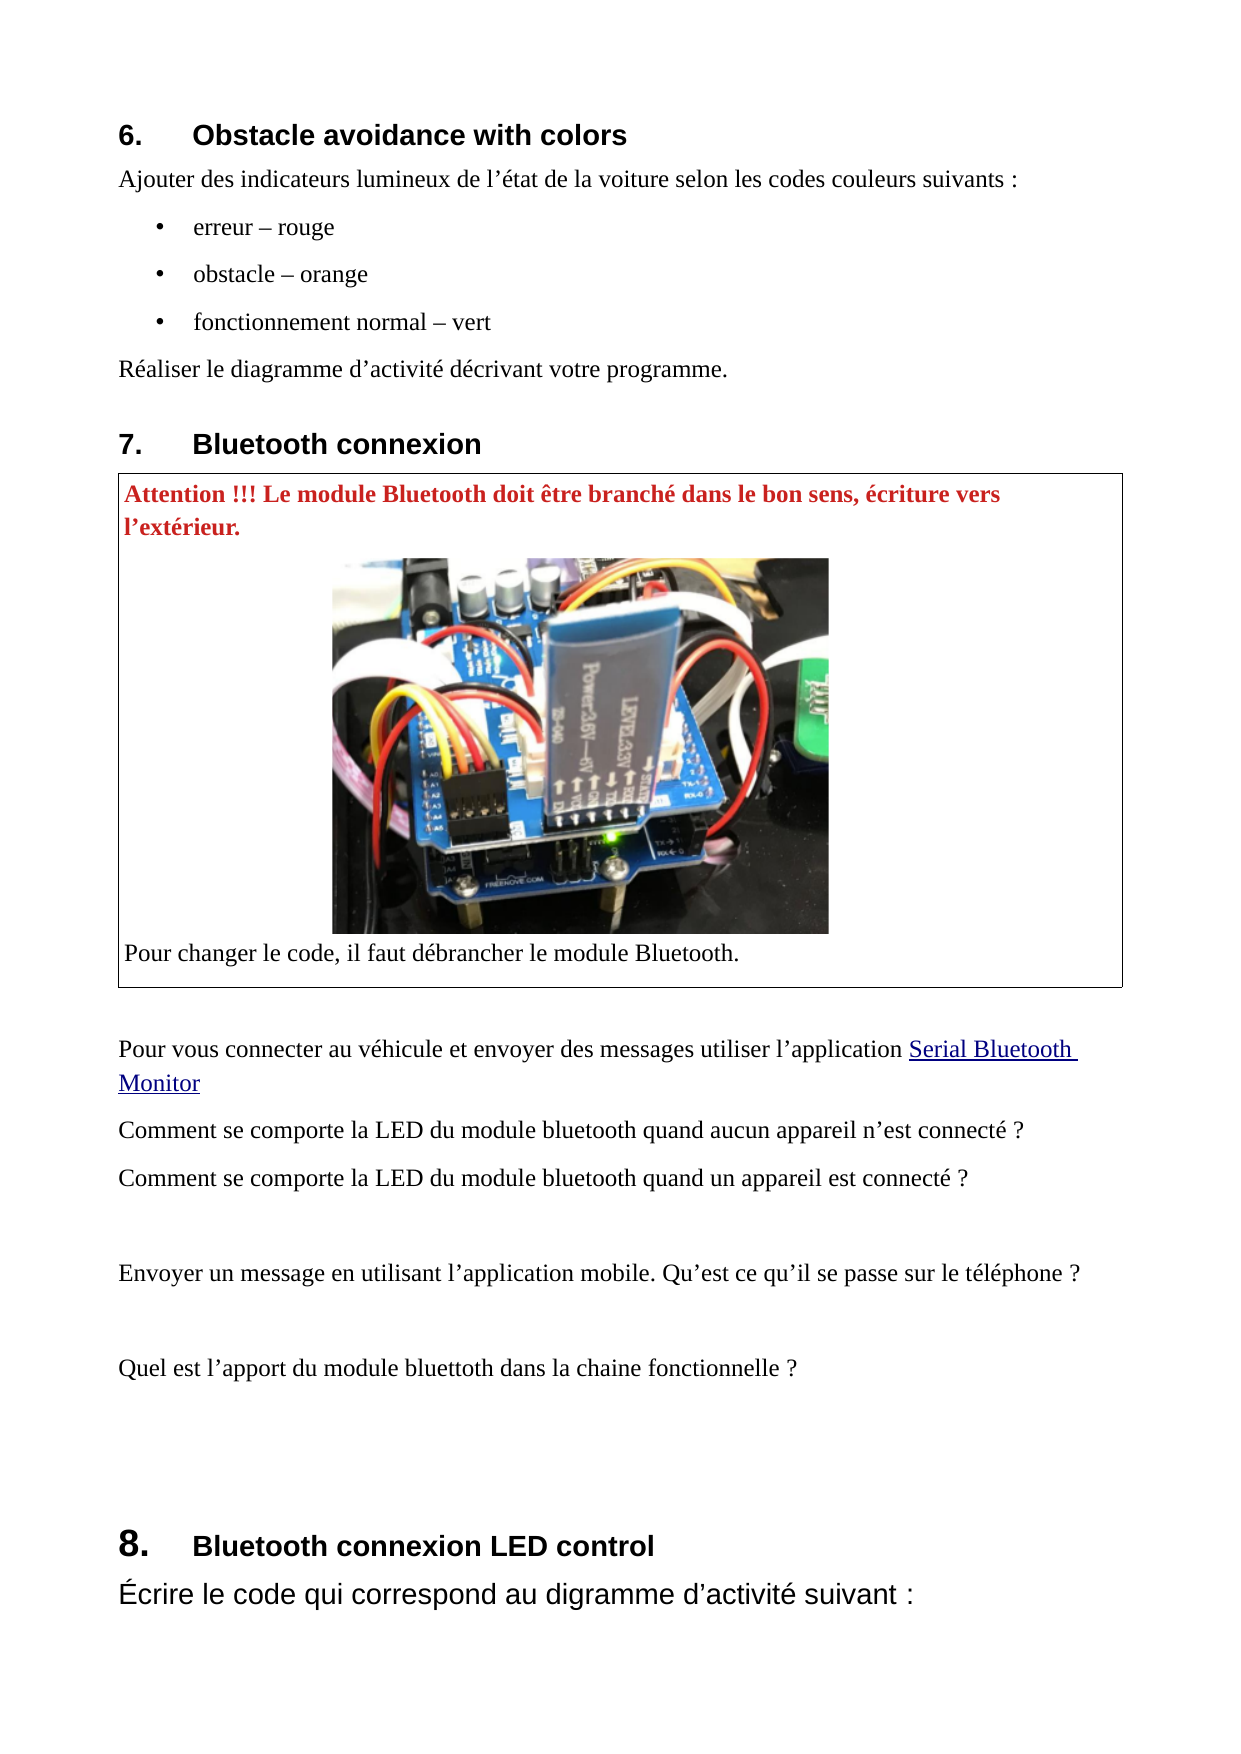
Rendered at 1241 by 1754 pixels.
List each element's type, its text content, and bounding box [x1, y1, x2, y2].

text Réaliser le diagramme d’activité décrivant votre programme. [118, 354, 1122, 383]
subtitle Obstacle avoidance with colors [118, 118, 1122, 152]
text Pour vous connecter au véhicule et envoyer des messages utiliser l’application Serial Bluetooth Monitor [118, 1034, 1122, 1096]
text Quel est l’apport du module bluettoth dans la chaine fonctionnelle ? [118, 1353, 1122, 1382]
text Comment se comporte la LED du module bluetooth quand un appareil est connecté ? [118, 1163, 1122, 1192]
list erreur – rouge [156, 212, 1122, 241]
text Envoyer un message en utilisant l’application mobile. Qu’est ce qu’il se passe sur le téléphone ? [118, 1258, 1122, 1287]
text Ajouter des indicateurs lumineux de l’état de la voiture selon les codes couleurs suivants : [118, 164, 1122, 193]
table_header Attention !!! Le module Bluetooth doit être branché dans le bon sens, écriture vers l’extérieur. Pour changer le code, il faut débrancher le module Bluetooth. [119, 474, 1122, 987]
text Écrire le code qui correspond au digramme d’activité suivant : [118, 1577, 1122, 1611]
list fonctionnement normal – vert [156, 307, 1122, 336]
picture [332, 552, 829, 934]
text Comment se comporte la LED du module bluetooth quand aucun appareil n’est connecté ? [118, 1115, 1122, 1144]
list obstacle – orange [156, 259, 1122, 288]
subtitle Bluetooth connexion [118, 427, 1122, 461]
subtitle Bluetooth connexion LED control [118, 1521, 1122, 1565]
